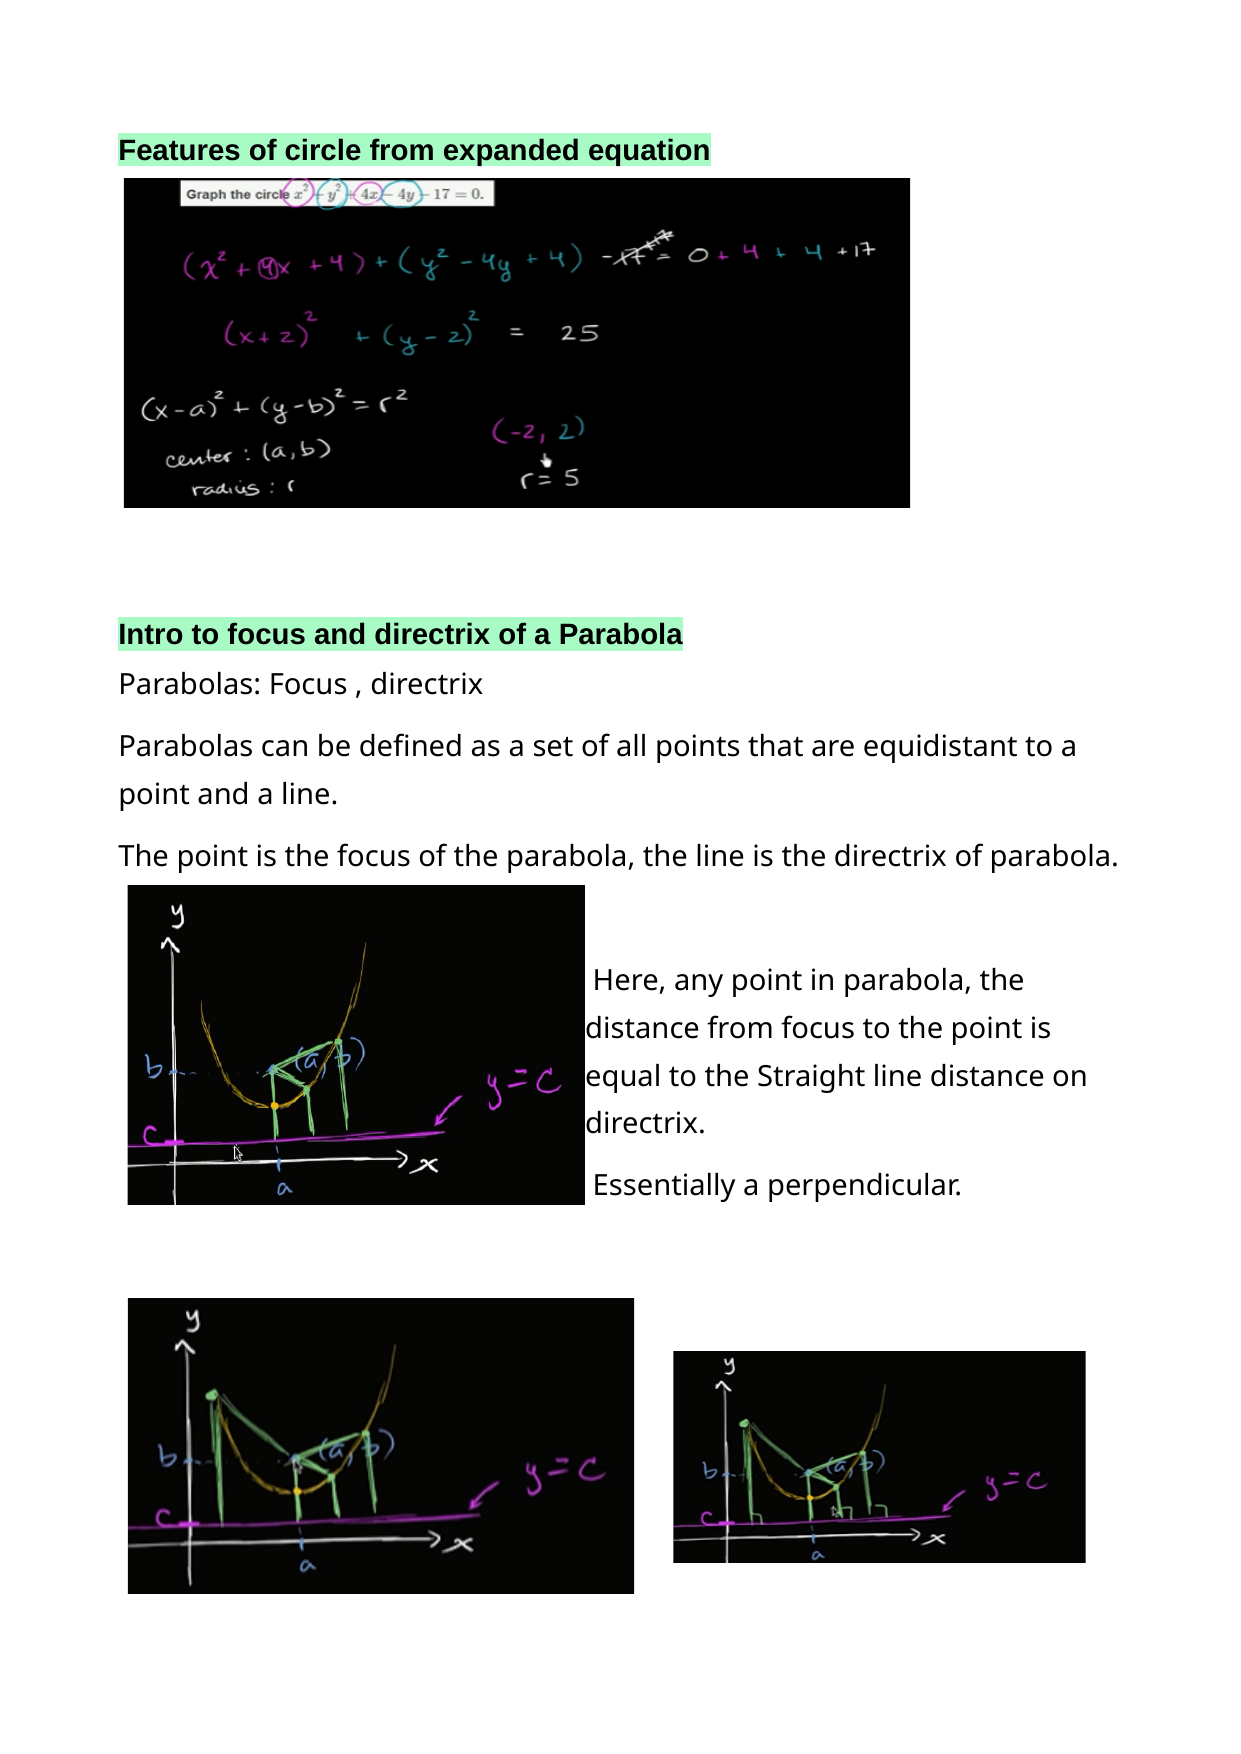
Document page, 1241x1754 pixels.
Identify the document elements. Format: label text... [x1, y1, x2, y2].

text Parabolas can be defined as a set of all points that are equidistant to a point and a line. [118, 725, 1122, 813]
picture [123, 178, 911, 508]
picture [127, 1298, 635, 1594]
subtitle Features of circle from expanded equation [711, 133, 1122, 166]
text The point is the focus of the parabola, the line is the directrix of parabola. [118, 835, 1122, 875]
picture [127, 885, 585, 1205]
text Here, any point in parabola, the distance from focus to the point is equal to the Straight line distance on directrix. [585, 959, 1122, 1142]
text Essentially a perpendicular. [585, 1164, 1122, 1204]
subtitle Intro to focus and directrix of a Parabola [683, 617, 1122, 651]
picture [673, 1351, 1086, 1563]
text Parabolas: Focus , directrix [118, 663, 1122, 703]
